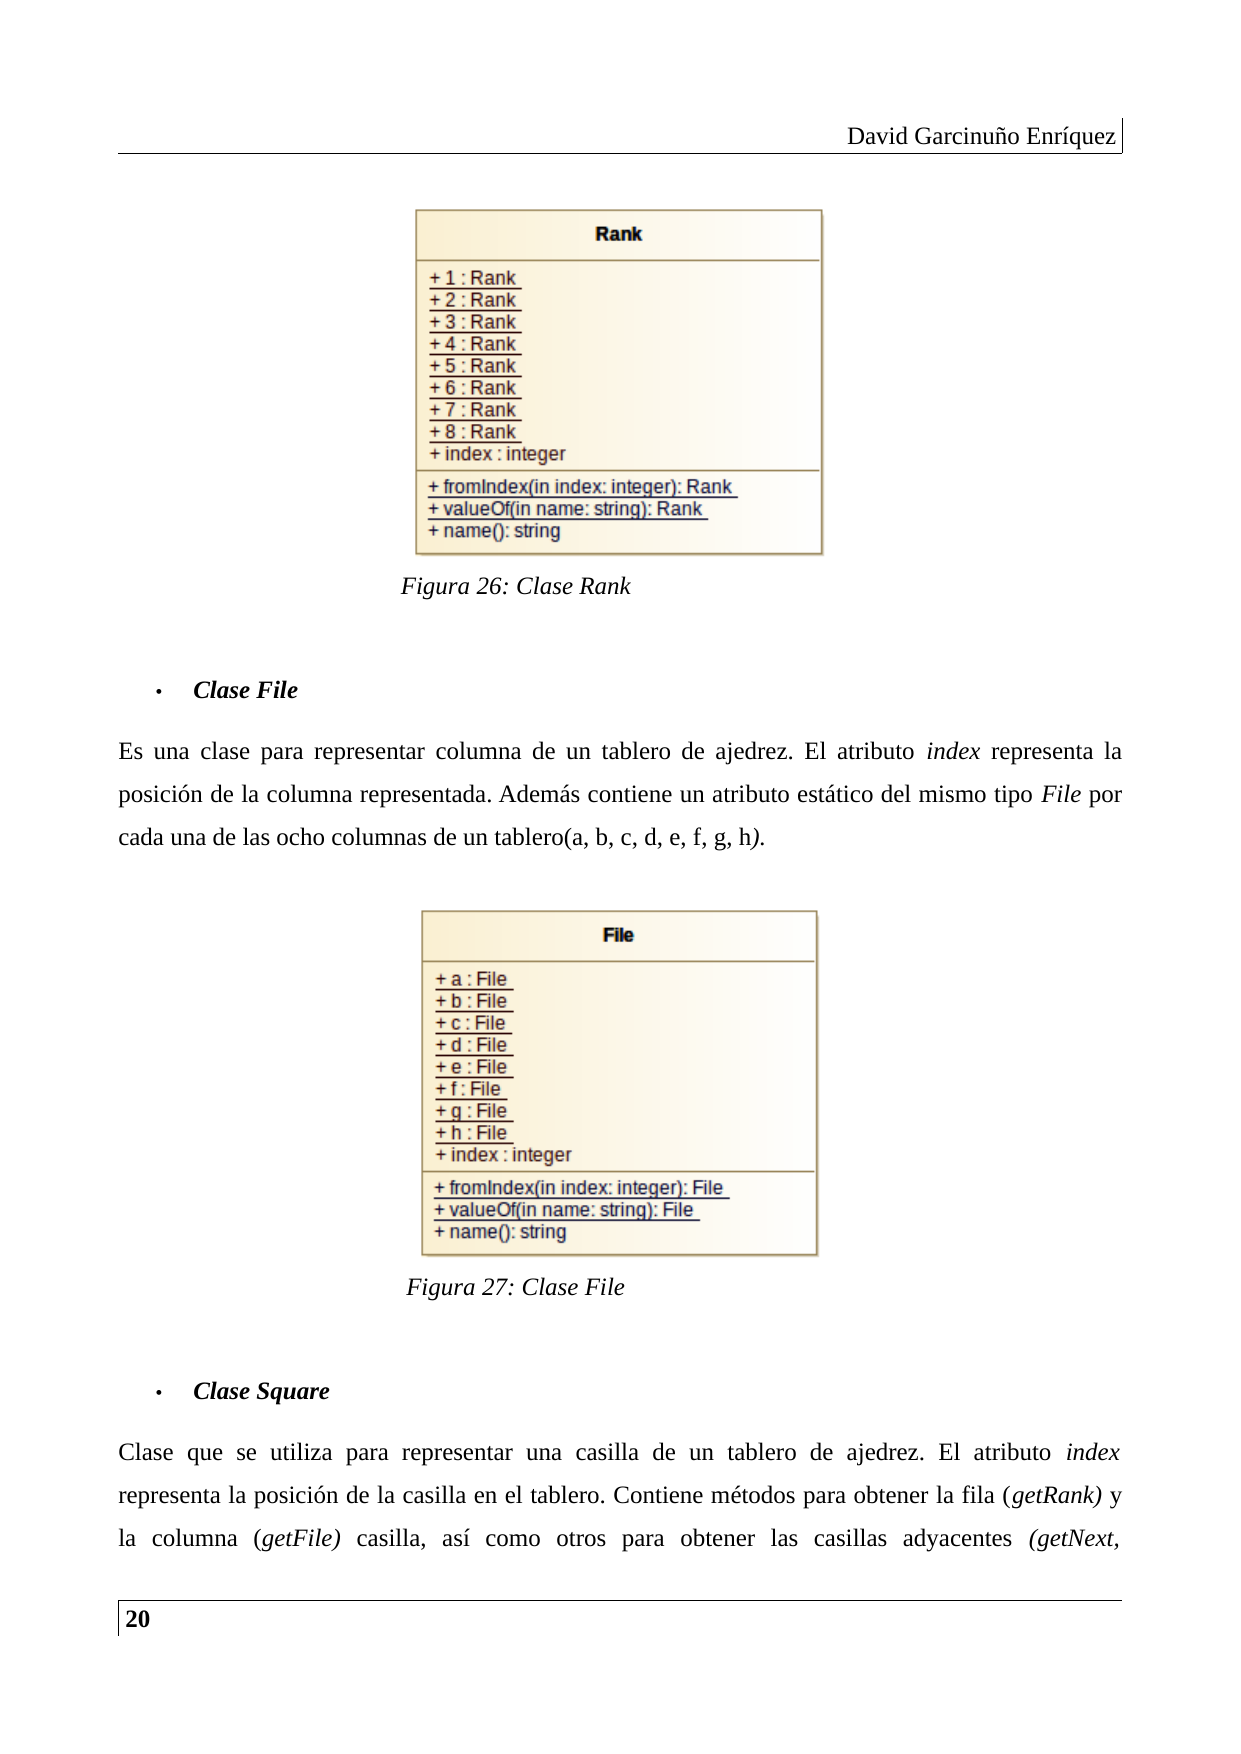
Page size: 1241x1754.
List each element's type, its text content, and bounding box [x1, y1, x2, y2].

text Clase que se utiliza para representar una casilla de un tablero de ajedrez. El atributo index representa la posición de la casilla en el tablero. Contiene métodos para obtener la fila (getRank) y la columna (getFile) casilla, así como otros para obtener las casillas adyacentes (getNext, [118, 1437, 1122, 1552]
list Clase File [156, 675, 1122, 704]
text Figura 26: Clase Rank [401, 572, 840, 600]
list Clase Square [156, 1376, 1122, 1405]
picture [400, 195, 840, 572]
picture [406, 896, 835, 1273]
text Figura 27: Clase File [406, 1273, 834, 1301]
text Es una clase para representar columna de un tablero de ajedrez. El atributo index representa la posición de la columna representada. Además contiene un atributo estático del mismo tipo File por cada una de las ocho columnas de un tablero(a, b, c, d, e, f, g, h). [118, 736, 1122, 851]
